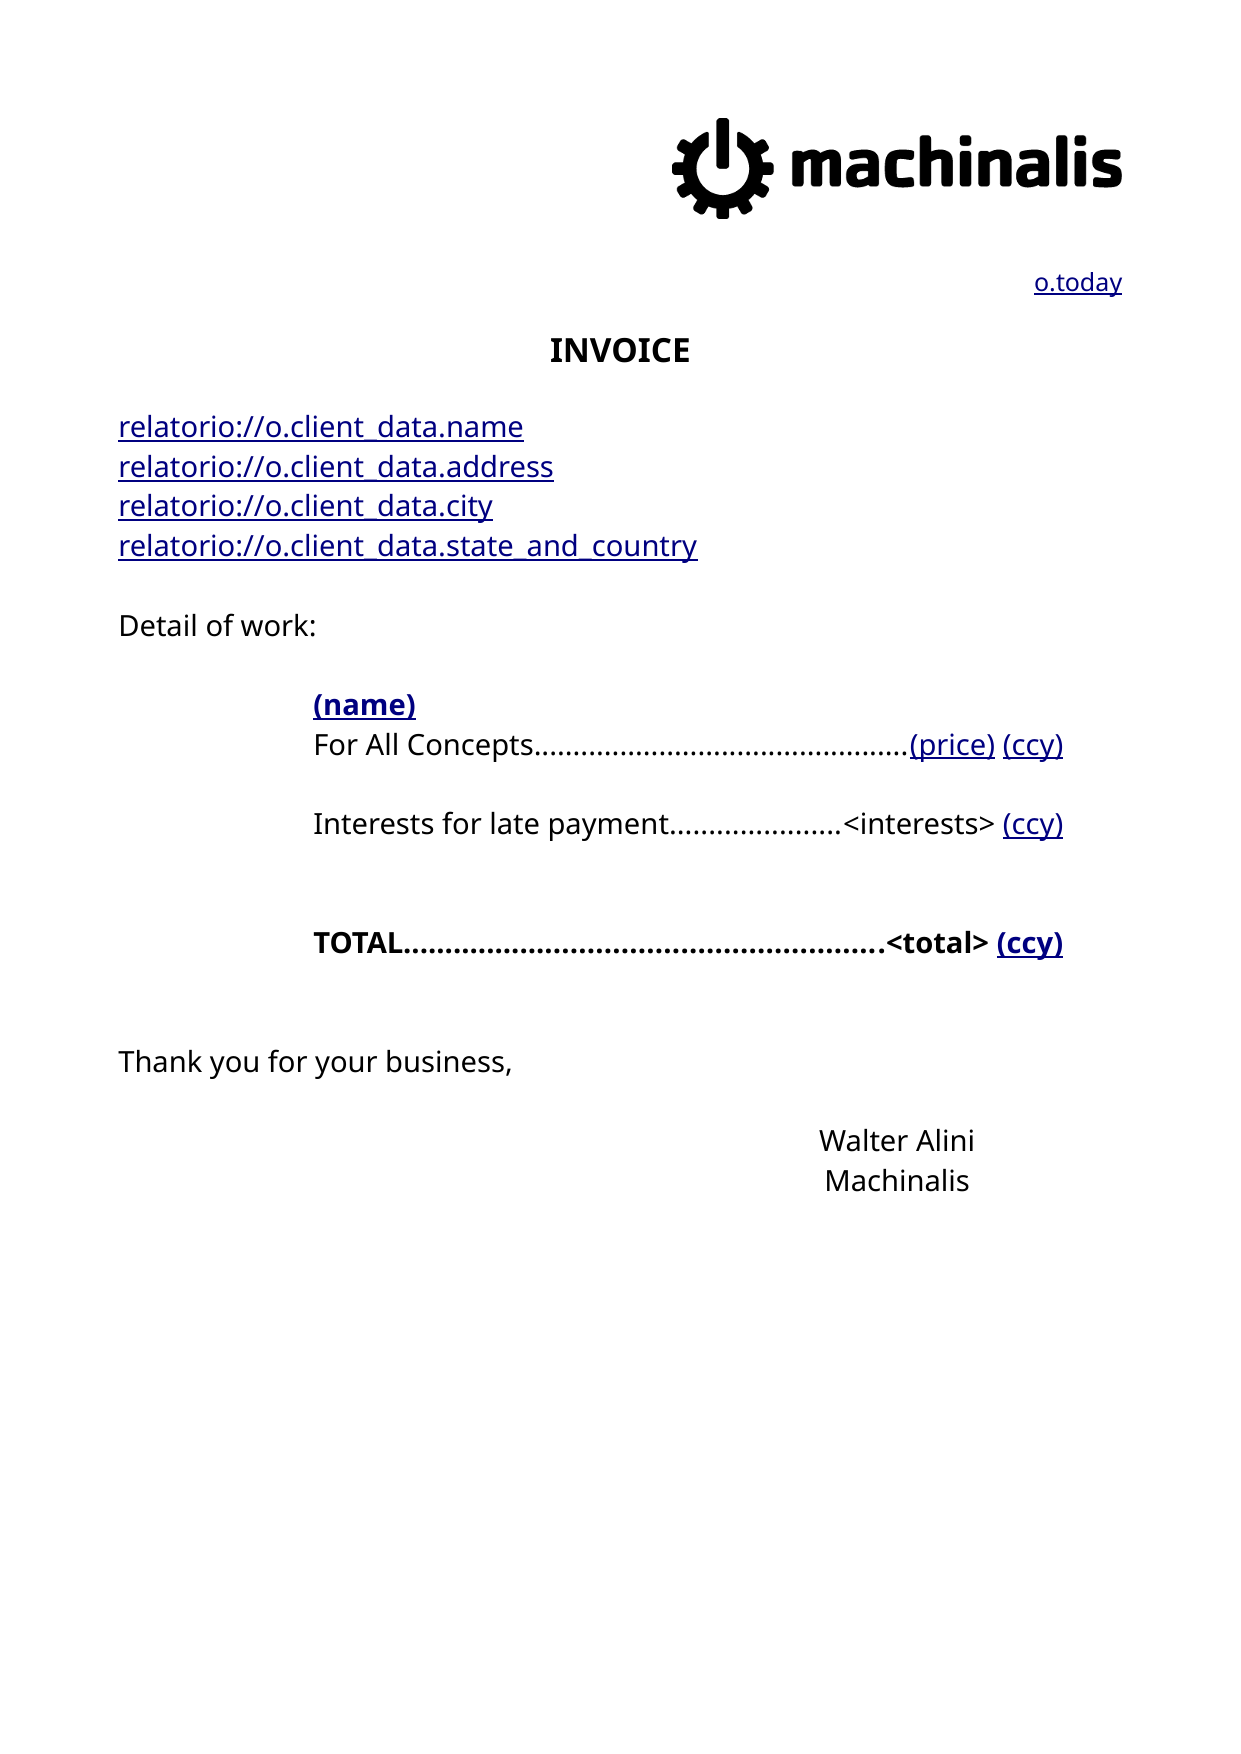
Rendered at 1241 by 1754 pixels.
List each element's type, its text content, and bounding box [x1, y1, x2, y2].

text o.today [118, 264, 1122, 298]
text Machinalis [118, 1160, 1122, 1200]
text relatorio://o.client_data.name [118, 406, 1122, 446]
text For All Concepts (price) (ccy) [118, 724, 1122, 763]
text INVOICE [118, 327, 1122, 372]
text (name) [118, 684, 1122, 724]
text relatorio://o.client_data.address [118, 446, 1122, 486]
picture [672, 118, 1122, 219]
text relatorio://o.client_data.city [118, 486, 1122, 525]
text Thank you for your business, [118, 1041, 1122, 1081]
text TOTAL .<total> (ccy) [118, 922, 1122, 962]
text Walter Alini [118, 1121, 1122, 1160]
text relatorio://o.client_data.state_and_country [118, 525, 1122, 565]
text Interests for late payment <interests> (ccy) [118, 803, 1122, 843]
text Detail of work: [118, 605, 1122, 644]
